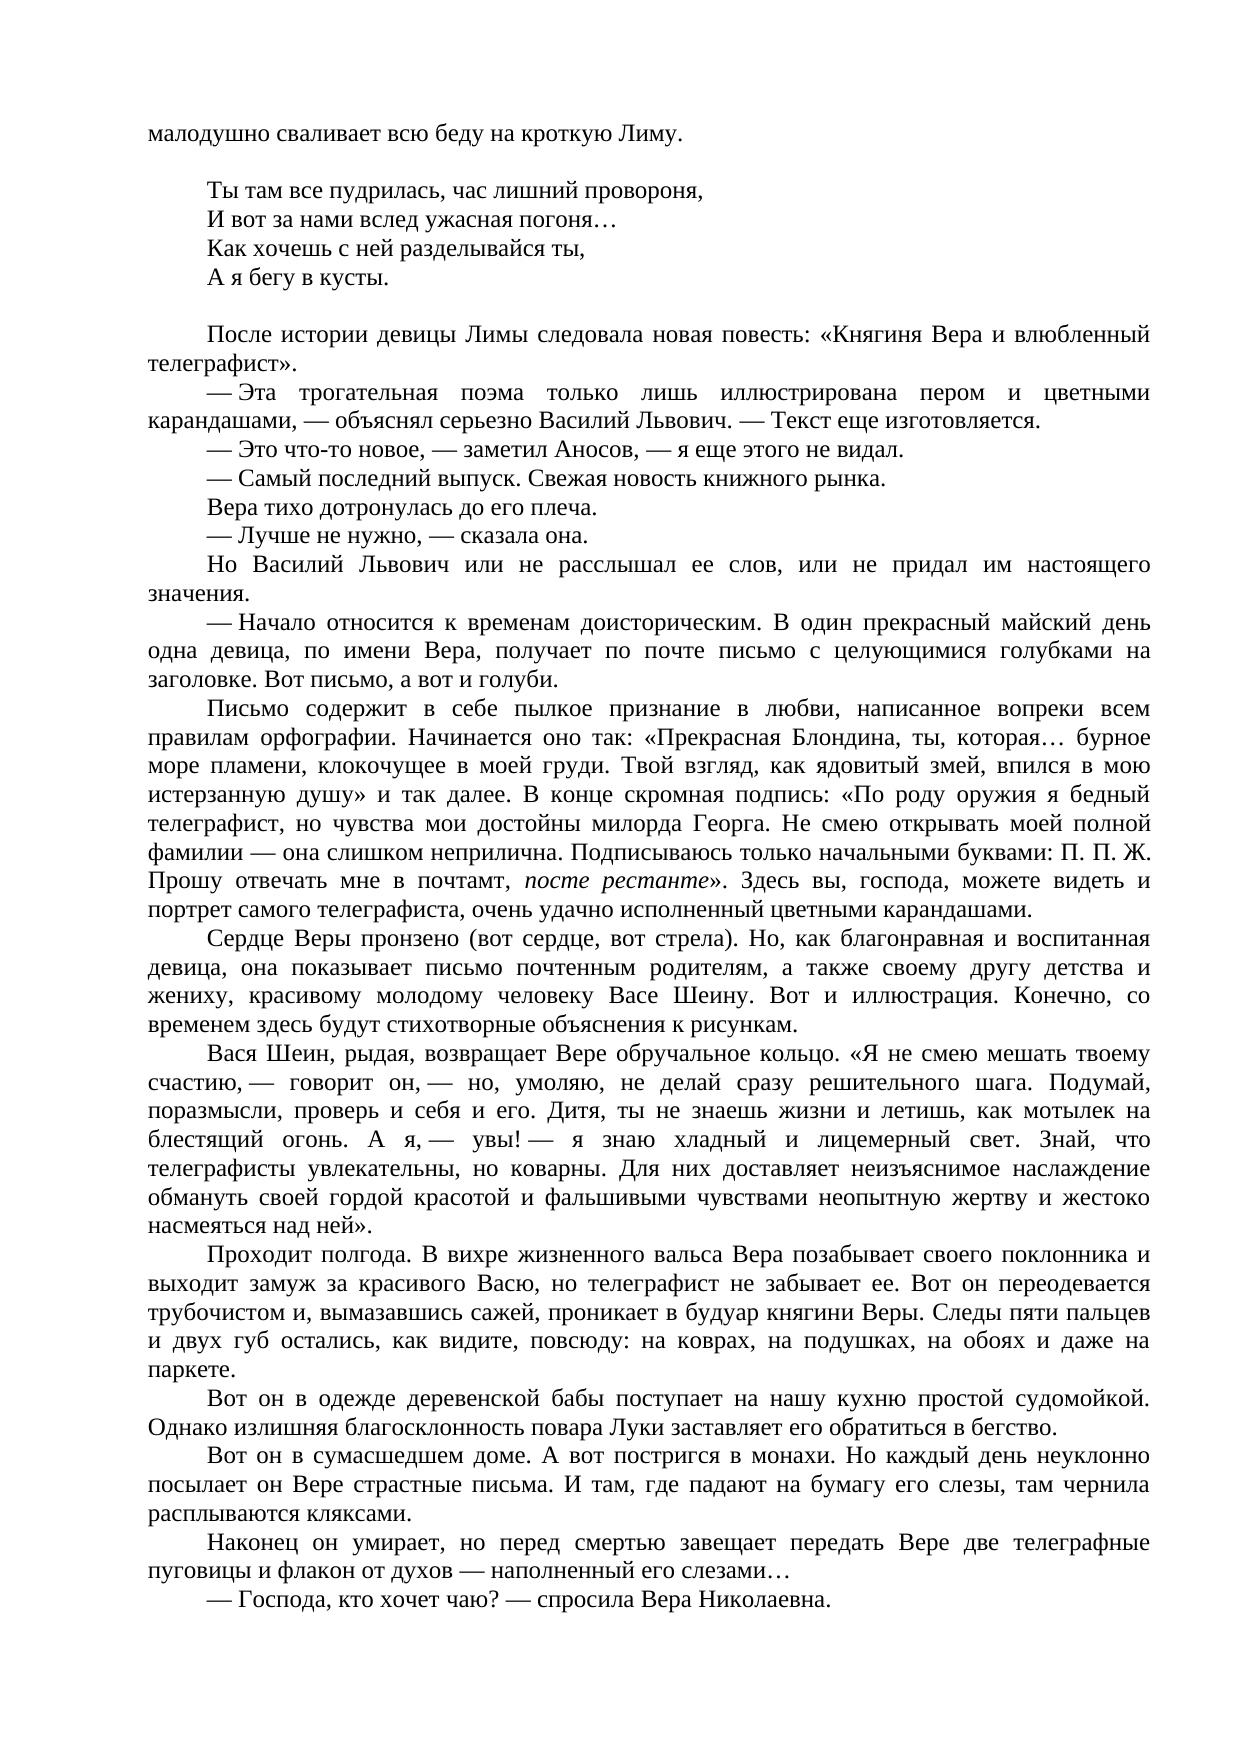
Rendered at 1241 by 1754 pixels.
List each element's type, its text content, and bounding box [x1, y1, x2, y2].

text малодушно сваливает всю беду на кроткую Лиму. [148, 118, 1152, 147]
text Сердце Веры пронзено (вот сердце, вот стрела). Но, как благонравная и воспитанная девица, она показывает письмо почтенным родителям, а также своему другу детства и жениху, красивому молодому человеку Васе Шеину. Вот и иллюстрация. Конечно, со временем здесь будут стихотворные объяснения к рисункам. [148, 923, 1152, 1038]
text Как хочешь с ней разделывайся ты, [148, 233, 1089, 262]
text Наконец он умирает, но перед смертью завещает передать Вере две телеграфные пуговицы и флакон от духов — наполненный его слезами… [148, 1527, 1152, 1584]
text Но Василий Львович или не расслышал ее слов, или не придал им настоящего значения. [148, 549, 1152, 607]
text — Лучше не нужно, — сказала она. [148, 521, 1152, 549]
text Вася Шеин, рыдая, возвращает Вере обручальное кольцо. «Я не смею мешать твоему счастию, — говорит он, — но, умоляю, не делай сразу решительного шага. Подумай, поразмысли, проверь и себя и его. Дитя, ты не знаешь жизни и летишь, как мотылек на блестящий огонь. А я, — увы! — я знаю хладный и лицемерный свет. Знай, что телеграфисты увлекательны, но коварны. Для них доставляет неизъяснимое наслаждение обмануть своей гордой красотой и фальшивыми чувствами неопытную жертву и жестоко насмеяться над ней». [148, 1038, 1152, 1239]
text — Это что-то новое, — заметил Аносов, — я еще этого не видал. [148, 434, 1152, 463]
text Проходит полгода. В вихре жизненного вальса Вера позабывает своего поклонника и выходит замуж за красивого Васю, но телеграфист не забывает ее. Вот он переодевается трубочистом и, вымазавшись сажей, проникает в будуар княгини Веры. Следы пяти пальцев и двух губ остались, как видите, повсюду: на коврах, на подушках, на обоях и даже на паркете. [148, 1239, 1152, 1383]
text Вот он в сумасшедшем доме. А вот постригся в монахи. Но каждый день неуклонно посылает он Вере страстные письма. И там, где падают на бумагу его слезы, там чернила расплываются кляксами. [148, 1441, 1152, 1527]
text Вера тихо дотронулась до его плеча. [148, 492, 1152, 521]
text Вот он в одежде деревенской бабы поступает на нашу кухню простой судомойкой. Однако излишняя благосклонность повара Луки заставляет его обратиться в бегство. [148, 1383, 1152, 1441]
text — Эта трогательная поэма только лишь иллюстрирована пером и цветными карандашами, — объяснял серьезно Василий Львович. — Текст еще изготовляется. [148, 377, 1152, 434]
text А я бегу в кусты. [148, 262, 1089, 291]
text — Господа, кто хочет чаю? — спросила Вера Николаевна. [148, 1584, 1152, 1613]
text После истории девицы Лимы следовала новая повесть: «Княгиня Вера и влюбленный телеграфист». [148, 319, 1152, 377]
text — Самый последний выпуск. Свежая новость книжного рынка. [148, 463, 1152, 492]
text Ты там все пудрилась, час лишний провороня, [148, 176, 1089, 204]
text Письмо содержит в себе пылкое признание в любви, написанное вопреки всем правилам орфографии. Начинается оно так: «Прекрасная Блондина, ты, которая… бурное море пламени, клокочущее в моей груди. Твой взгляд, как ядовитый змей, впился в мою истерзанную душу» и так далее. В конце скромная подпись: «По роду оружия я бедный телеграфист, но чувства мои достойны милорда Георга. Не смею открывать моей полной фамилии — она слишком неприлична. Подписываюсь только начальными буквами: П. П. Ж. Прошу отвечать мне в почтамт, посте рестанте». Здесь вы, господа, можете видеть и портрет самого телеграфиста, очень удачно исполненный цветными карандашами. [148, 693, 1152, 923]
text И вот за нами вслед ужасная погоня… [148, 204, 1089, 233]
text — Начало относится к временам доисторическим. В один прекрасный майский день одна девица, по имени Вера, получает по почте письмо с целующимися голубками на заголовке. Вот письмо, а вот и голуби. [148, 607, 1152, 693]
